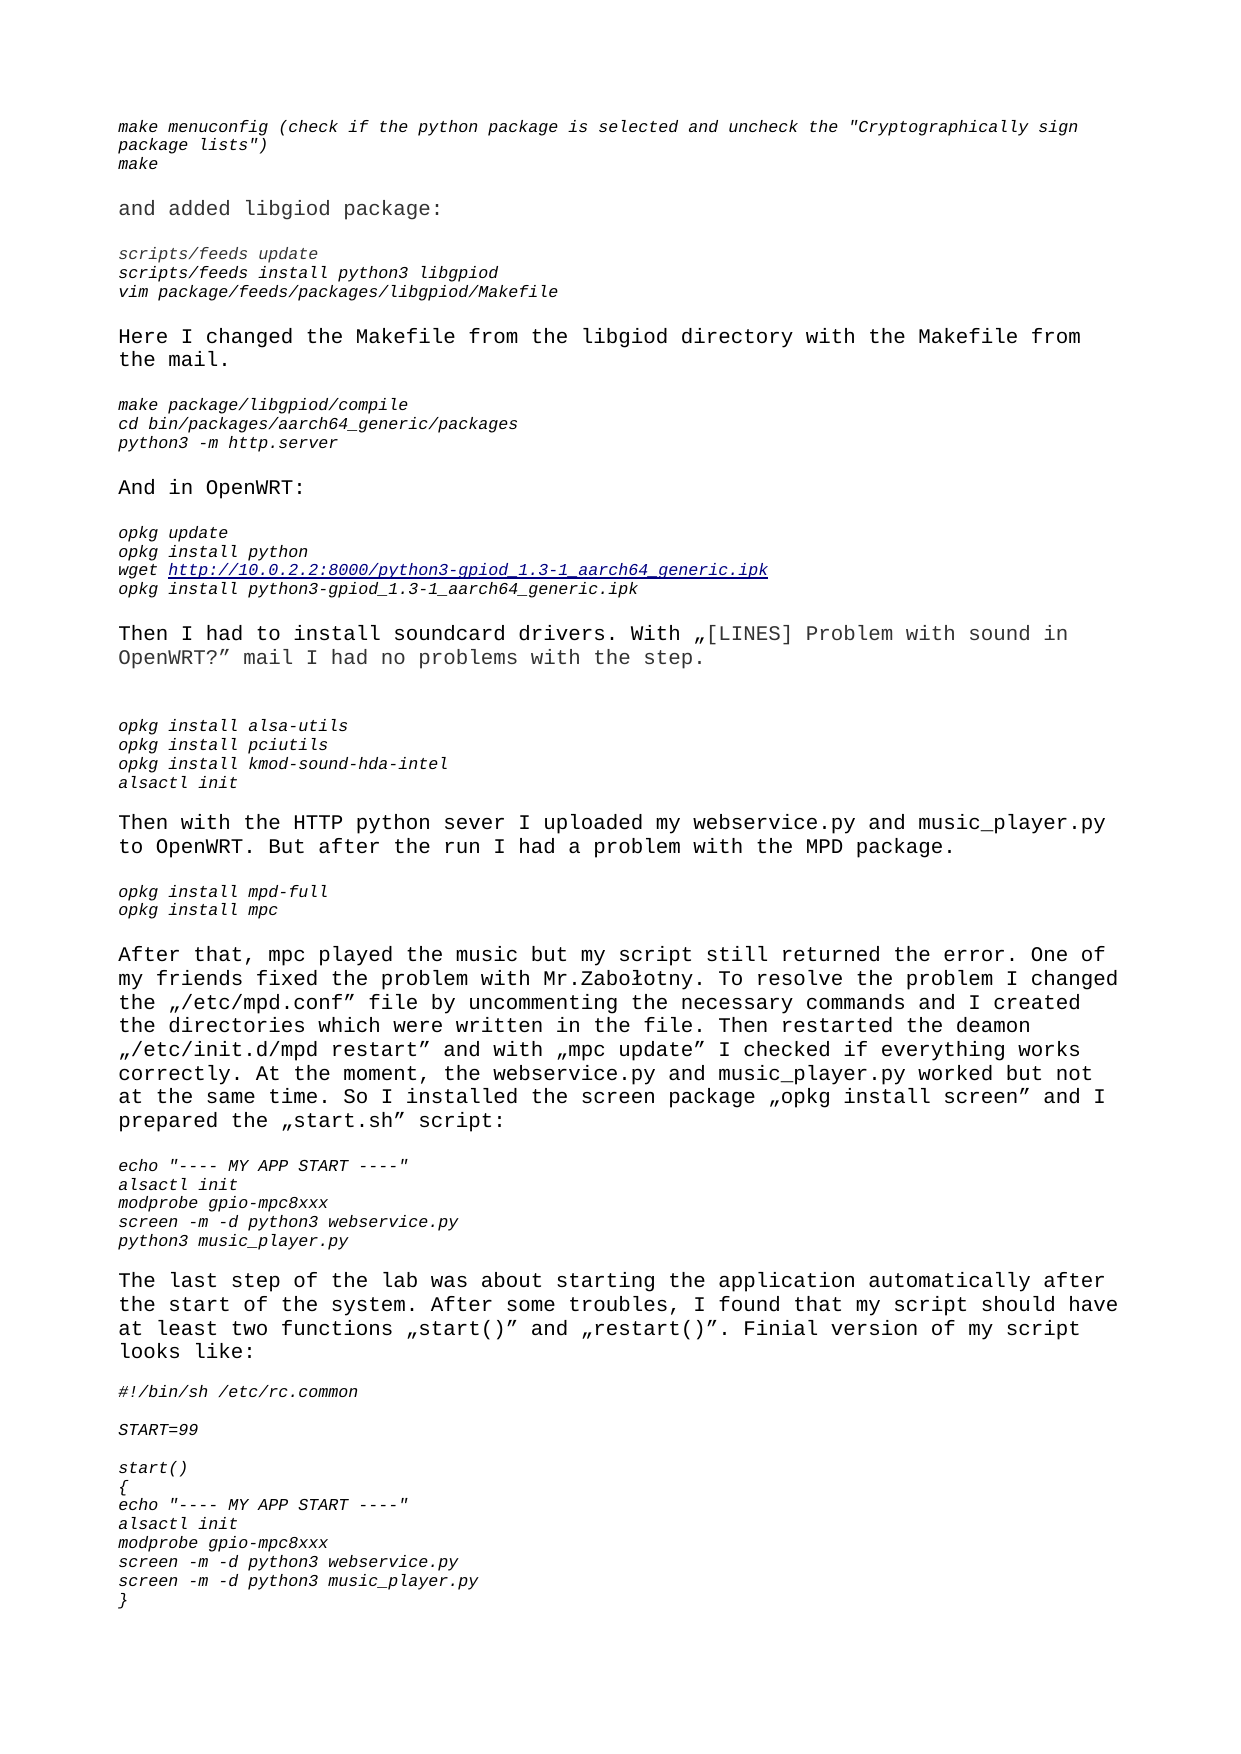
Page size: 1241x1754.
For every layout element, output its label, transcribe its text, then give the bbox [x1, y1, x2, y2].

text #!/bin/sh /etc/rc.common [118, 1384, 1122, 1403]
text opkg install alsa-utils [118, 718, 1122, 737]
text START=99 [118, 1422, 1122, 1440]
text opkg install python [118, 543, 1122, 562]
text { [118, 1478, 1122, 1497]
text wget http://10.0.2.2:8000/python3-gpiod_1.3-1_aarch64_generic.ipk [118, 562, 1122, 581]
text screen -m -d python3 music_player.py [118, 1572, 1122, 1591]
text echo "---- MY APP START ----" [118, 1157, 1122, 1176]
text opkg update [118, 524, 1122, 543]
text python3 -m http.server [118, 434, 1122, 453]
text scripts/feeds update scripts/feeds install python3 libgpiod vim package/feeds/packages/libgpiod/Makefile [118, 246, 1122, 326]
text } [118, 1591, 1122, 1610]
text cd bin/packages/aarch64_generic/packages [118, 416, 1122, 434]
text opkg install mpd-full [118, 883, 1122, 902]
text make package/libgpiod/compile [118, 397, 1122, 416]
text The last step of the lab was about starting the application automatically after the start of the system. After some troubles, I found that my script should have at least two functions „start()” and „restart()”. Finial version of my script looks like: [118, 1270, 1122, 1365]
text opkg install mpc [118, 902, 1122, 921]
text alsactl init [118, 1176, 1122, 1195]
text After that, mpc played the music but my script still returned the error. One of my friends fixed the problem with Mr.Zabołotny. To resolve the problem I changed the „/etc/mpd.conf” file by uncommenting the necessary commands and I created the directories which were written in the file. Then restarted the deamon „/etc/init.d/mpd restart” and with „mpc update” I checked if everything works correctly. At the moment, the webservice.py and music_player.py worked but not at the same time. So I installed the screen package „opkg install screen” and I prepared the „start.sh” script: [118, 944, 1122, 1134]
text opkg install python3-gpiod_1.3-1_aarch64_generic.ipk [118, 581, 1122, 600]
text Then I had to install soundcard drivers. With „[LINES] Problem with sound in OpenWRT?” mail I had no problems with the step. [118, 623, 1122, 671]
text make menuconfig (check if the python package is selected and uncheck the "Cryptographically sign package lists") [118, 118, 1122, 156]
text and added libgiod package: [118, 198, 1122, 246]
text alsactl init [118, 774, 1122, 793]
text start() [118, 1459, 1122, 1478]
text Here I changed the Makefile from the libgiod directory with the Makefile from the mail. [118, 326, 1122, 373]
text echo "---- MY APP START ----" [118, 1497, 1122, 1516]
text opkg install pciutils [118, 737, 1122, 756]
text alsactl init [118, 1516, 1122, 1535]
text modprobe gpio-mpc8xxx [118, 1535, 1122, 1553]
text screen -m -d python3 webservice.py [118, 1553, 1122, 1572]
text modprobe gpio-mpc8xxx [118, 1195, 1122, 1214]
text screen -m -d python3 webservice.py [118, 1214, 1122, 1233]
text Then with the HTTP python sever I uploaded my webservice.py and music_player.py to OpenWRT. But after the run I had a problem with the MPD package. [118, 812, 1122, 859]
text opkg install kmod-sound-hda-intel [118, 756, 1122, 774]
text And in OpenWRT: [118, 477, 1122, 501]
text python3 music_player.py [118, 1233, 1122, 1252]
text make [118, 156, 1122, 175]
